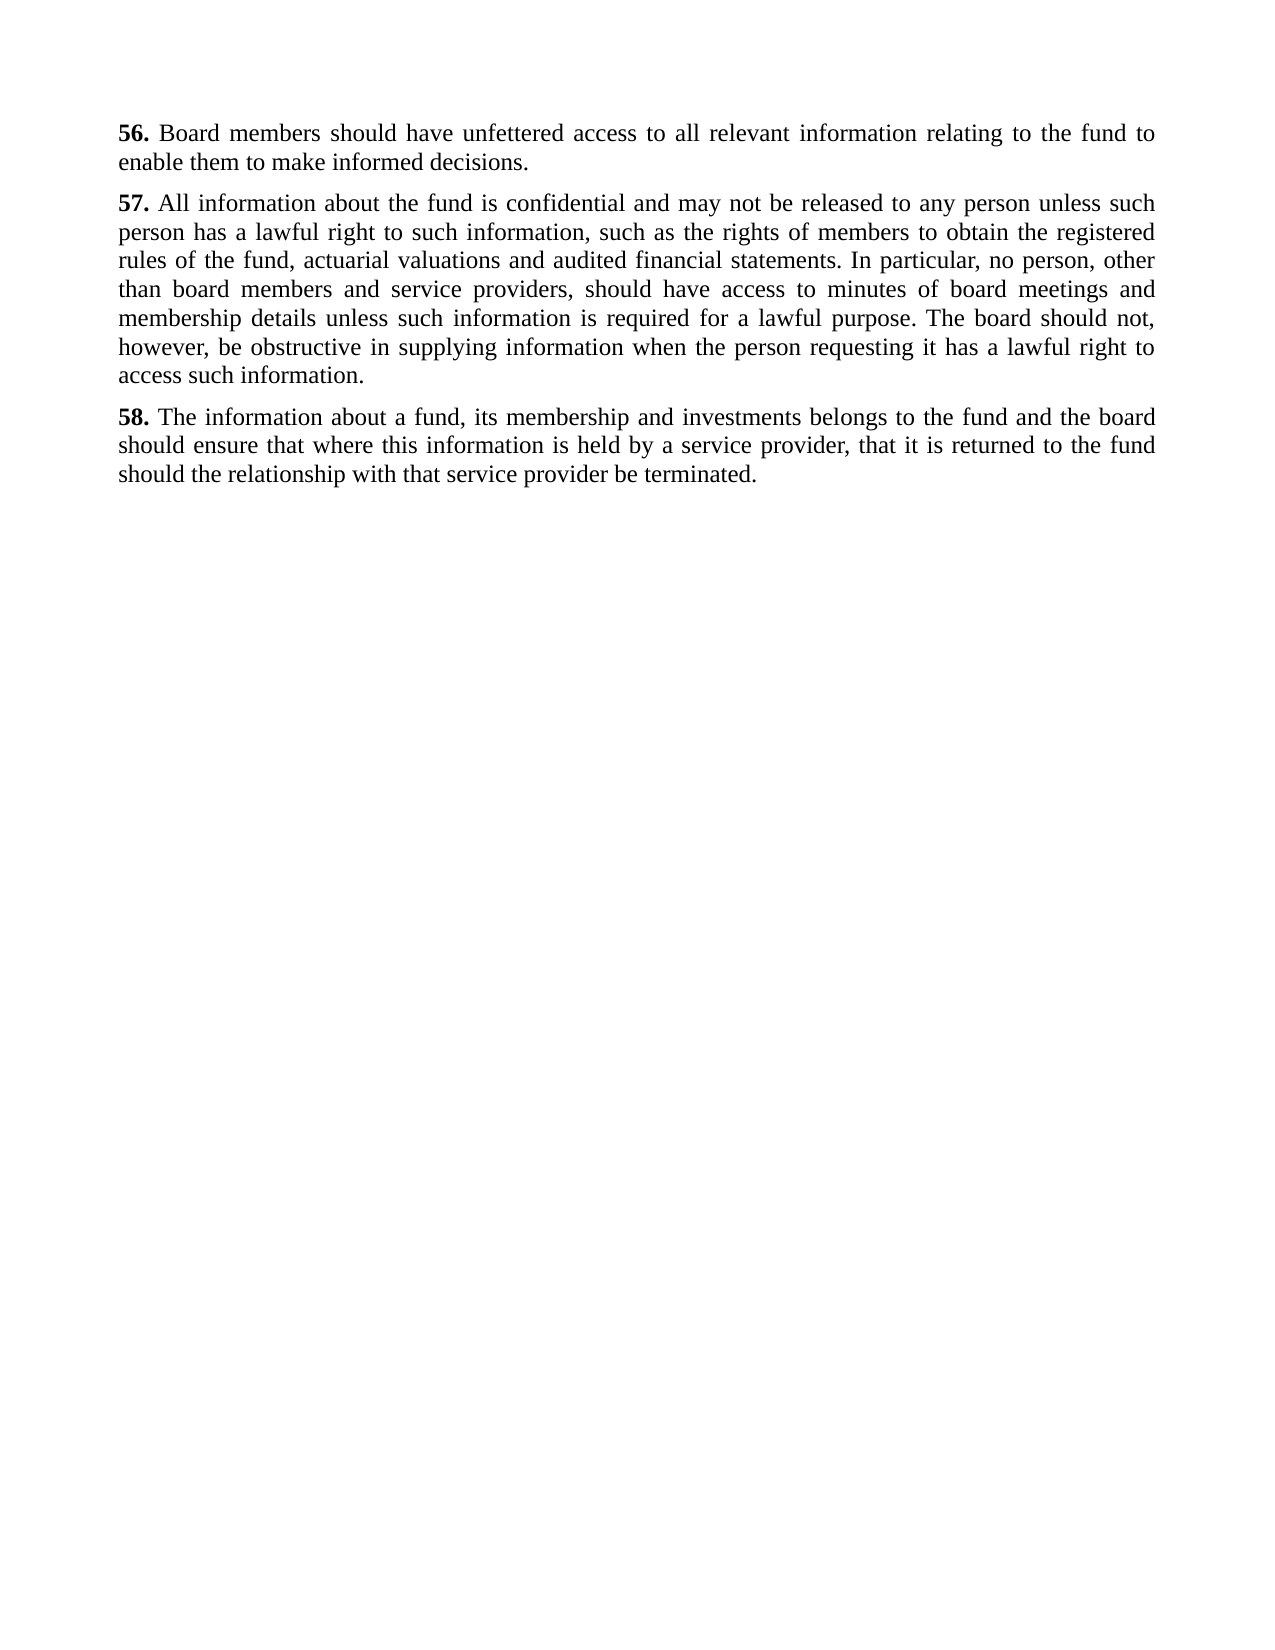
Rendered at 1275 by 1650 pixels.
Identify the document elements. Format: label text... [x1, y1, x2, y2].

text 56. Board members should have unfettered access to all relevant information relating to the fund to enable them to make informed decisions. [118, 118, 1157, 176]
text 58. The information about a fund, its membership and investments belongs to the fund and the board should ensure that where this information is held by a service provider, that it is returned to the fund should the relationship with that service provider be terminated. [118, 402, 1157, 488]
text 57. All information about the fund is confidential and may not be released to any person unless such person has a lawful right to such information, such as the rights of members to obtain the registered rules of the fund, actuarial valuations and audited financial statements. In particular, no person, other than board members and service providers, should have access to minutes of board meetings and membership details unless such information is required for a lawful purpose. The board should not, however, be obstructive in supplying information when the person requesting it has a lawful right to access such information. [118, 188, 1157, 389]
